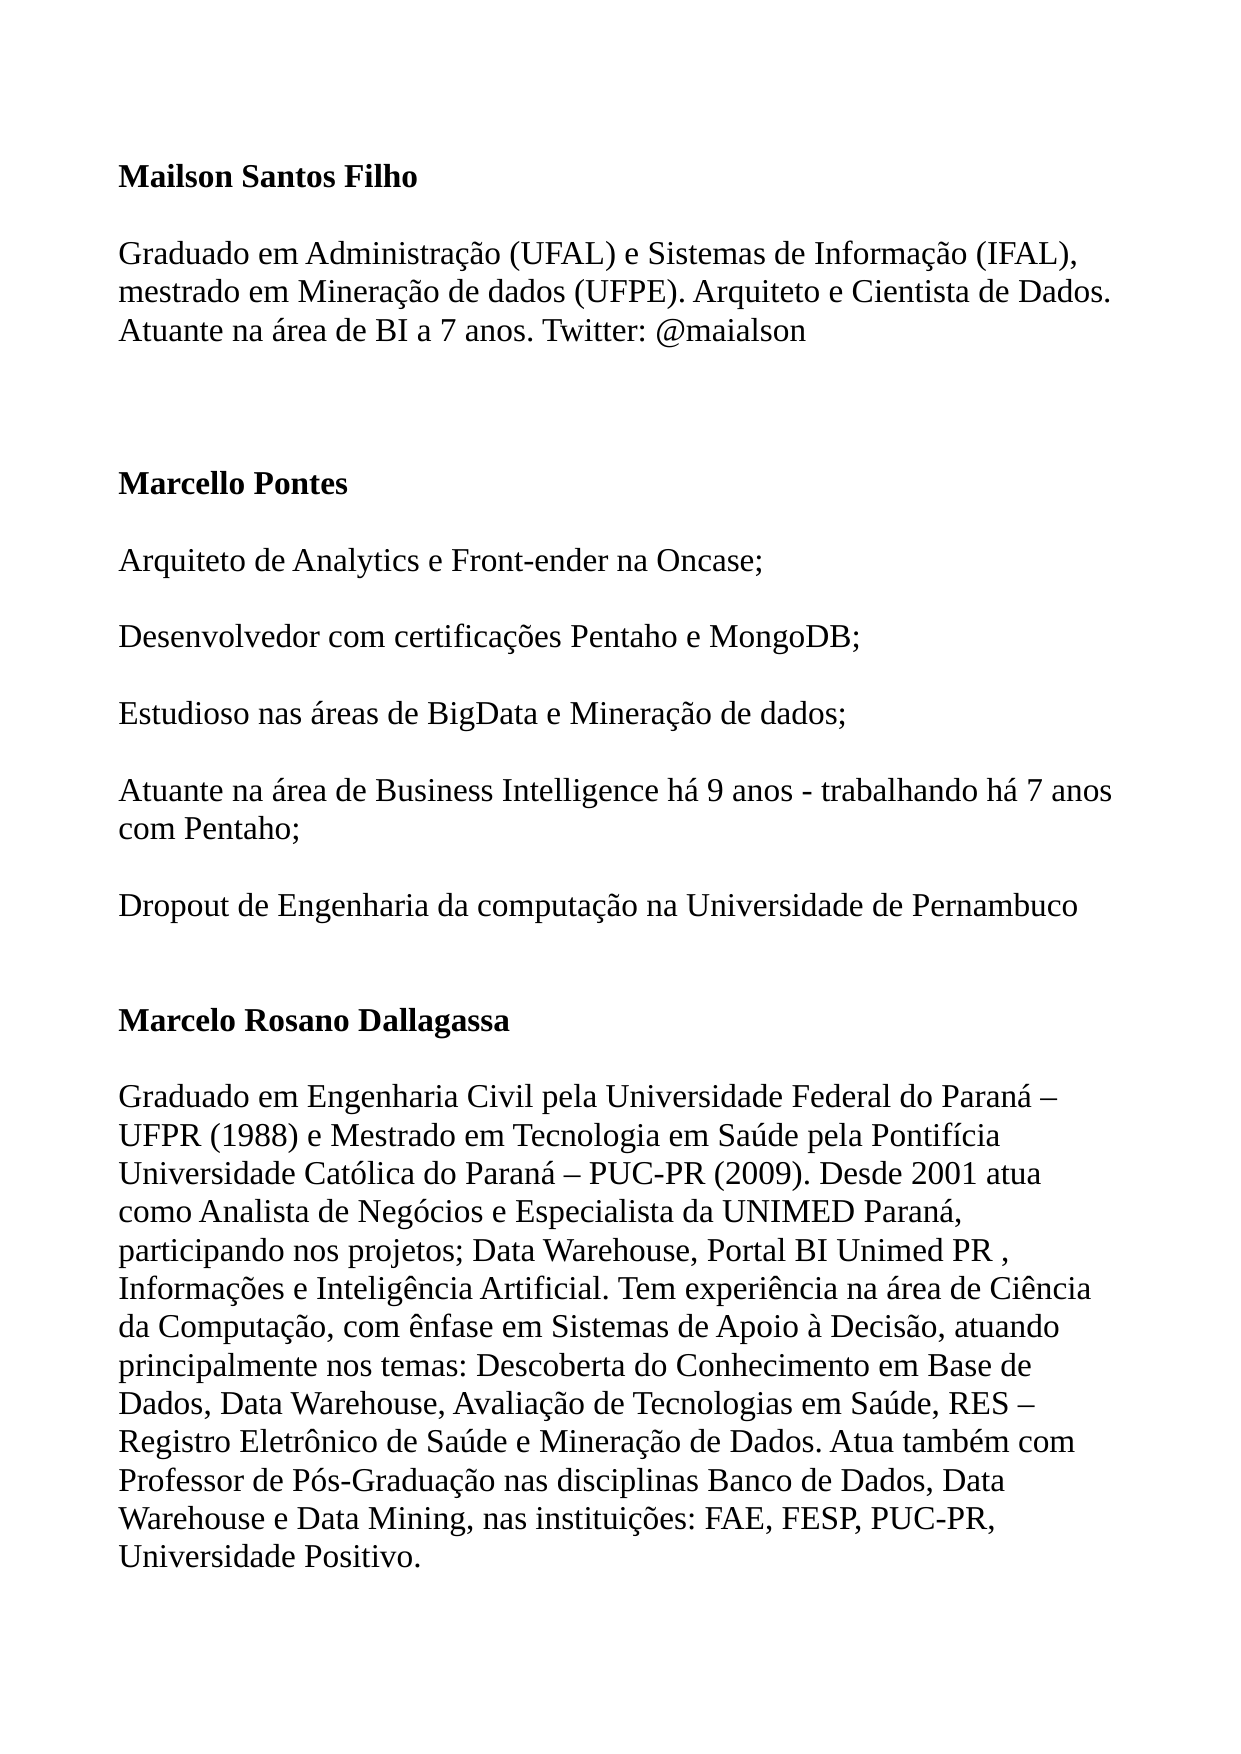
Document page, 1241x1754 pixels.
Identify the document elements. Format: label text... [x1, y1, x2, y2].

text Estudioso nas áreas de BigData e Mineração de dados; [118, 693, 1122, 731]
text Arquiteto de Analytics e Front-ender na Oncase; [118, 540, 1122, 578]
text Marcelo Rosano Dallagassa [118, 1000, 1122, 1038]
text Desenvolvedor com certificações Pentaho e MongoDB; [118, 616, 1122, 655]
text Graduado em Engenharia Civil pela Universidade Federal do Paraná – UFPR (1988) e Mestrado em Tecnologia em Saúde pela Pontifícia Universidade Católica do Paraná – PUC-PR (2009). Desde 2001 atua como Analista de Negócios e Especialista da UNIMED Paraná, participando nos projetos; Data Warehouse, Portal BI Unimed PR , Informações e Inteligência Artificial. Tem experiência na área de Ciência da Computação, com ênfase em Sistemas de Apoio à Decisão, atuando principalmente nos temas: Descoberta do Conhecimento em Base de Dados, Data Warehouse, Avaliação de Tecnologias em Saúde, RES – Registro Eletrônico de Saúde e Mineração de Dados. Atua também com Professor de Pós-Graduação nas disciplinas Banco de Dados, Data Warehouse e Data Mining, nas instituições: FAE, FESP, PUC-PR, Universidade Positivo. [118, 1076, 1122, 1575]
text Dropout de Engenharia da computação na Universidade de Pernambuco [118, 885, 1122, 923]
text Graduado em Administração (UFAL) e Sistemas de Informação (IFAL), mestrado em Mineração de dados (UFPE). Arquiteto e Cientista de Dados. Atuante na área de BI a 7 anos. Twitter: @maialson [118, 233, 1122, 348]
text Mailson Santos Filho [118, 156, 1122, 195]
text Marcello Pontes [118, 463, 1122, 501]
text Atuante na área de Business Intelligence há 9 anos - trabalhando há 7 anos com Pentaho; [118, 770, 1122, 846]
